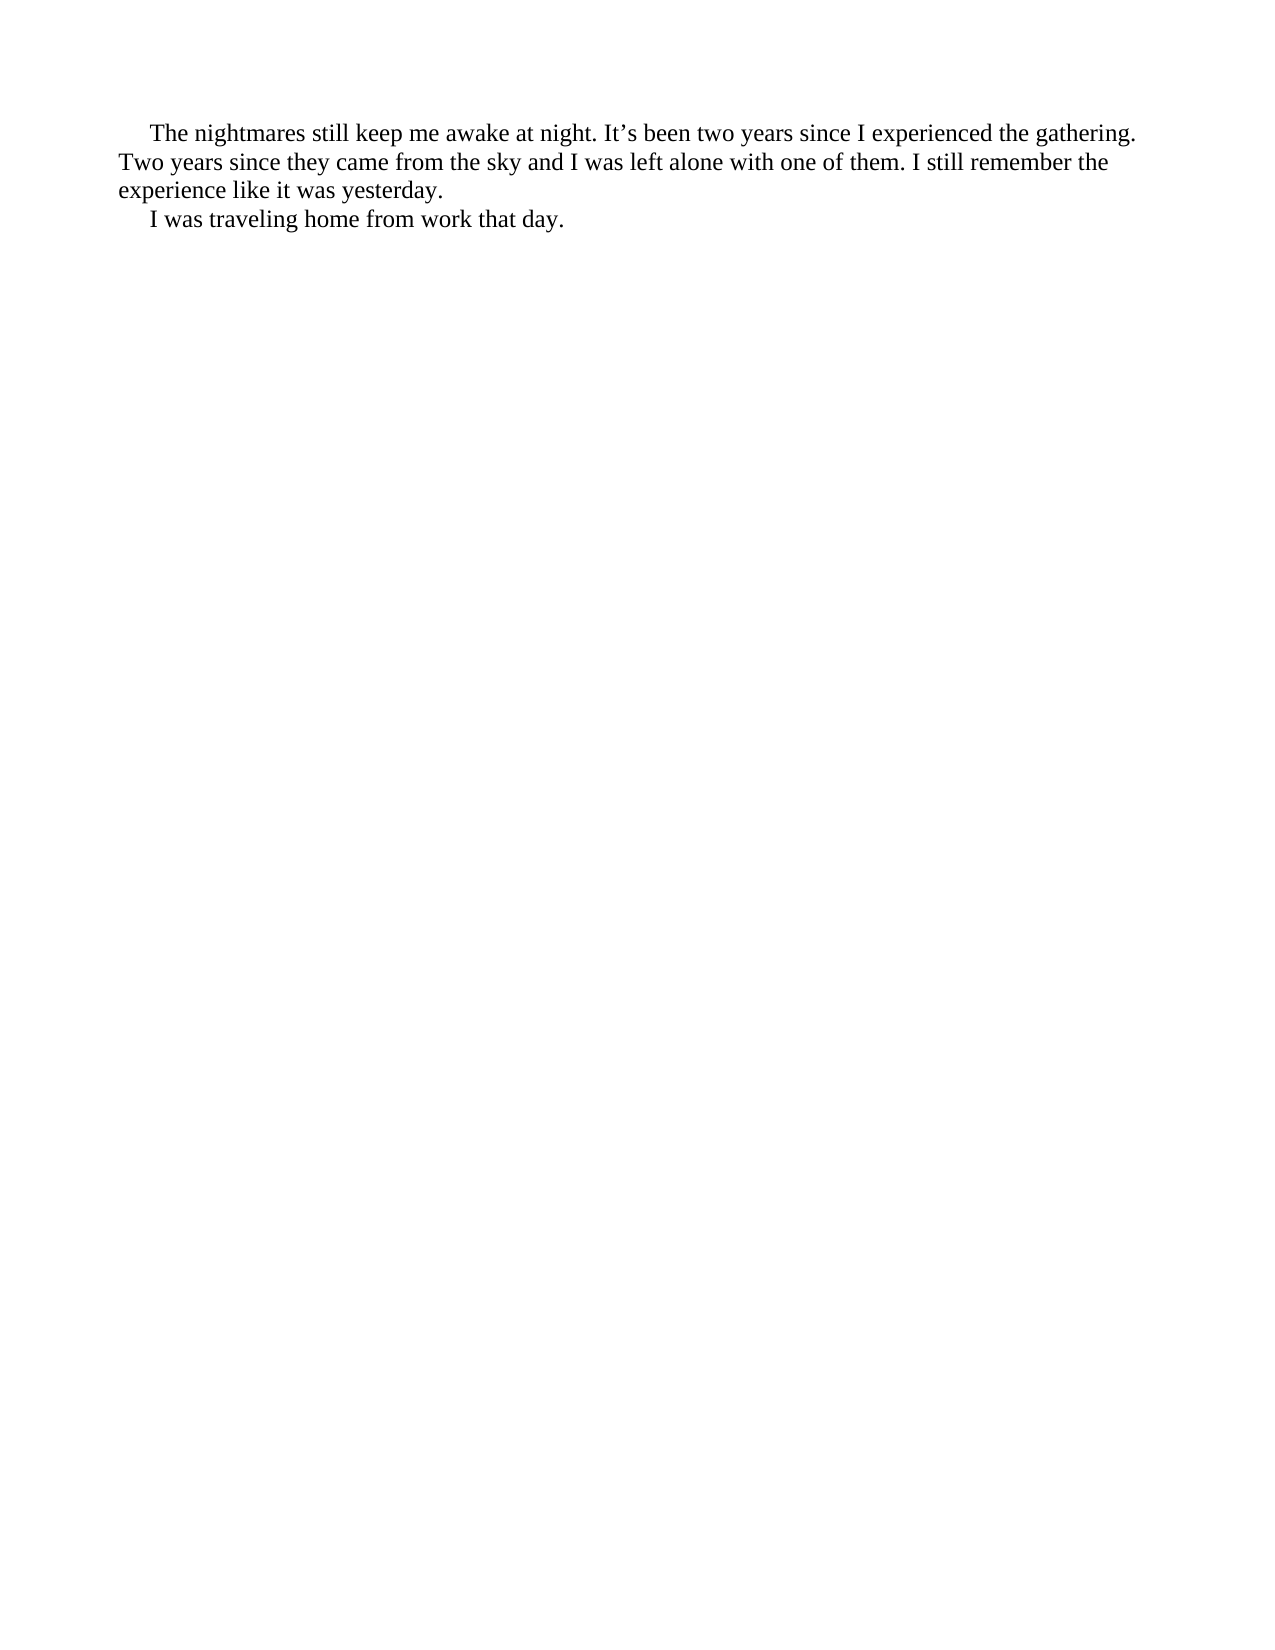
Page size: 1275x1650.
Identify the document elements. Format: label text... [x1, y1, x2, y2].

text The nightmares still keep me awake at night. It’s been two years since I experienced the gathering. Two years since they came from the sky and I was left alone with one of them. I still remember the experience like it was yesterday. [118, 118, 1157, 204]
text I was traveling home from work that day. [118, 204, 1157, 233]
